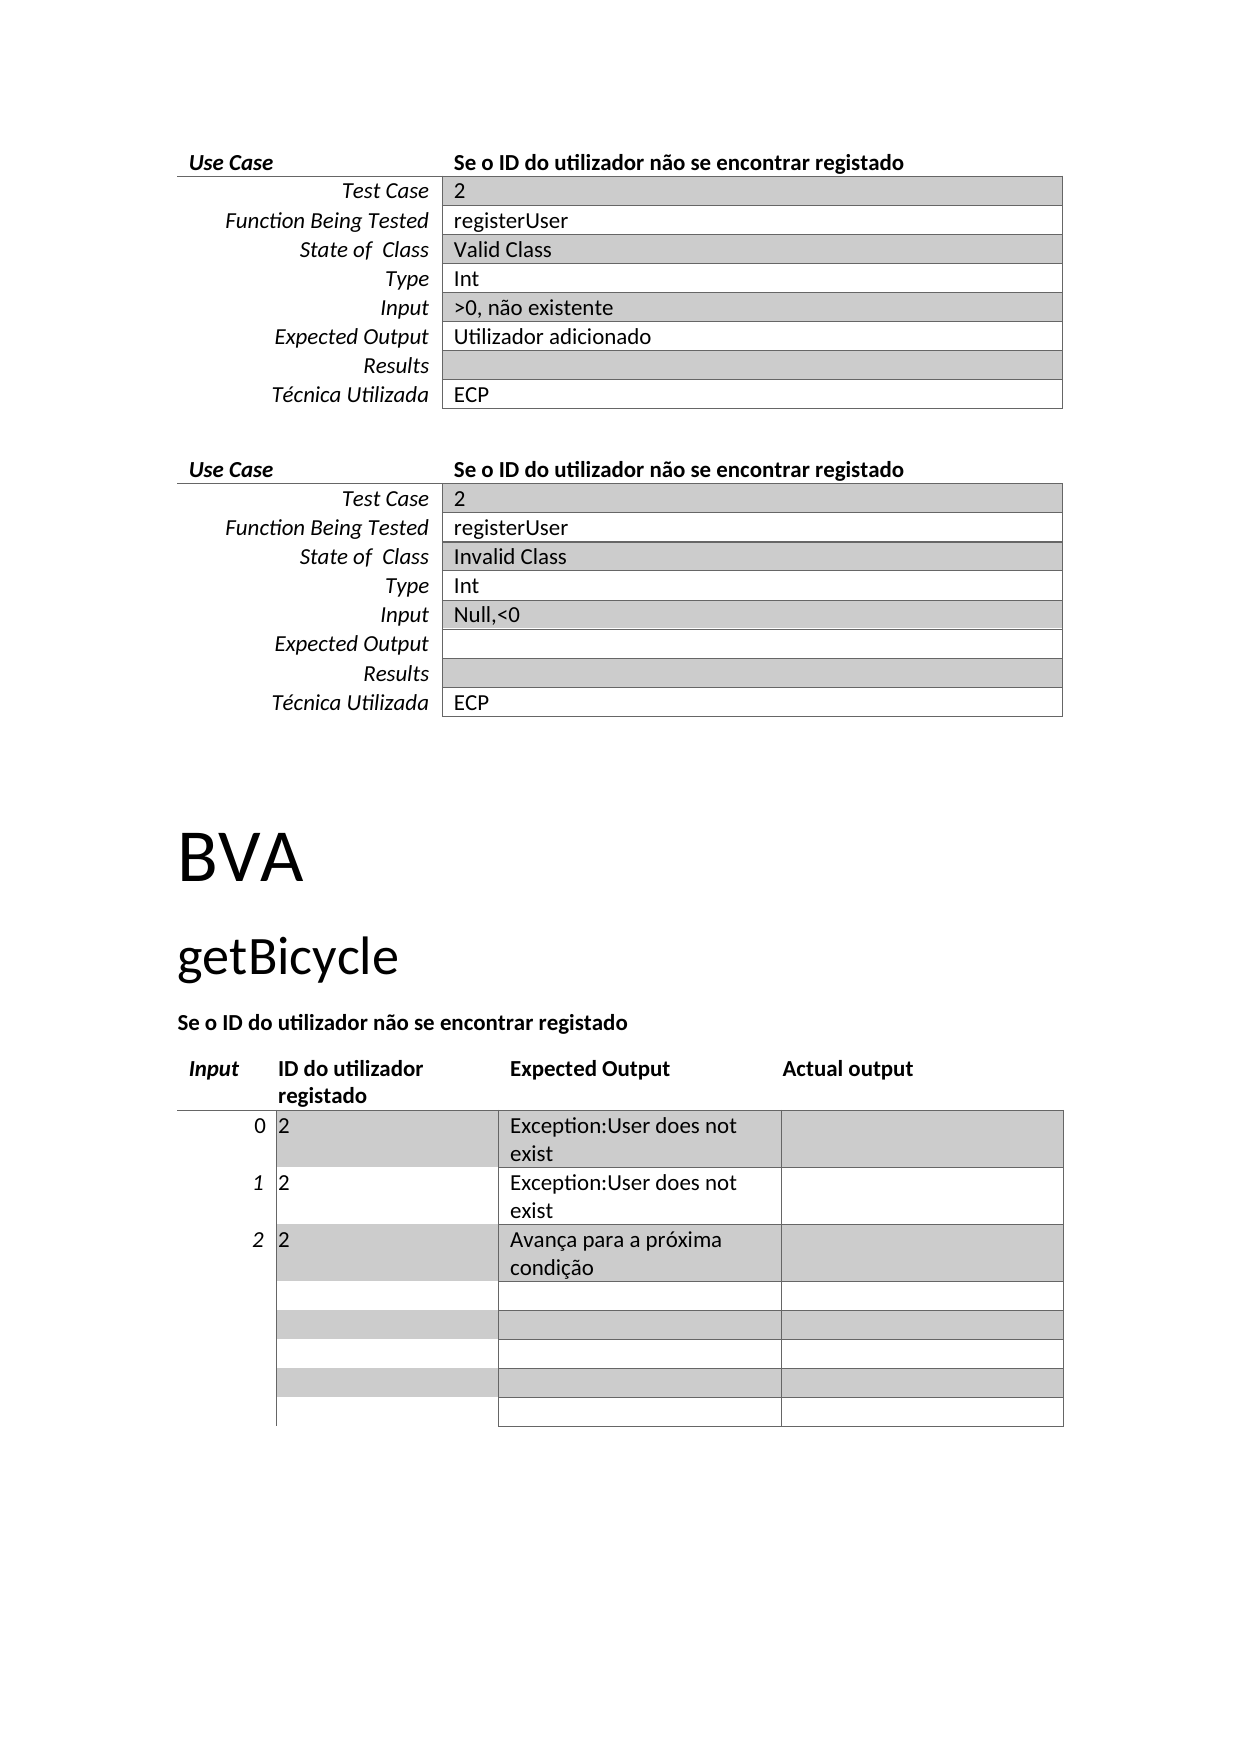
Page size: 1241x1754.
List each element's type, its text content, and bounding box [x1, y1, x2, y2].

table_cell State of Class [177, 234, 442, 263]
table_cell 2 [443, 484, 1062, 512]
table_cell Function Being Tested [177, 205, 442, 234]
table_cell 2 [177, 1224, 276, 1281]
table_cell Expected Output [177, 629, 442, 658]
table_cell Exception:User does not exist [499, 1168, 781, 1224]
table_cell 0 [177, 1111, 276, 1167]
table_cell [782, 1398, 1063, 1426]
table_cell 1 [177, 1167, 276, 1224]
table_cell [782, 1369, 1063, 1397]
table_header Expected Output [499, 1054, 781, 1110]
table_cell ECP [443, 688, 1062, 716]
table_cell Results [177, 350, 442, 379]
table_cell [499, 1282, 781, 1310]
table_cell Exception:User does not exist [499, 1111, 781, 1167]
table_cell Test Case [177, 484, 442, 512]
table_cell Input [177, 600, 442, 628]
text Se o ID do utilizador não se encontrar registado [177, 1008, 1063, 1036]
table_cell [277, 1368, 498, 1397]
table_cell Avança para a próxima condição [499, 1225, 781, 1281]
table_cell [277, 1310, 498, 1339]
table_header Input [177, 1054, 277, 1110]
table_header ID do utilizador registado [277, 1054, 499, 1110]
text getBicycle [177, 922, 1063, 988]
table_cell [782, 1340, 1063, 1368]
table_header Se o ID do utilizador não se encontrar registado [443, 455, 1062, 483]
table_cell [782, 1168, 1063, 1224]
table_cell [782, 1311, 1063, 1339]
table_cell Invalid Class [443, 543, 1062, 570]
table_header Actual output [781, 1054, 1063, 1110]
table_cell [443, 630, 1062, 658]
table_cell State of Class [177, 541, 442, 570]
table_header Use Case [177, 148, 442, 176]
table_cell Results [177, 658, 442, 687]
table_cell Expected Output [177, 321, 442, 350]
table_cell [499, 1398, 781, 1426]
table_cell Null,<0 [443, 601, 1062, 628]
table_cell Input [177, 292, 442, 321]
table_header Se o ID do utilizador não se encontrar registado [443, 148, 1062, 176]
table_cell registerUser [443, 206, 1062, 234]
table_cell Function Being Tested [177, 512, 442, 541]
table_cell [499, 1369, 781, 1397]
table_cell 2 [277, 1224, 498, 1281]
table_cell [177, 1310, 276, 1339]
table_cell ECP [443, 380, 1062, 408]
table_cell [499, 1340, 781, 1368]
table_cell Type [177, 263, 442, 292]
table_header Use Case [177, 455, 442, 483]
table_cell [177, 1368, 276, 1397]
table_cell [277, 1281, 498, 1310]
table_cell [782, 1225, 1063, 1281]
table_cell 2 [277, 1167, 498, 1224]
table_cell [443, 351, 1062, 379]
table_cell Técnica Utilizada [177, 687, 442, 716]
table_cell Valid Class [443, 235, 1062, 263]
table_cell [277, 1397, 498, 1426]
table_cell 2 [277, 1111, 498, 1167]
table_cell Utilizador adicionado [443, 322, 1062, 350]
table_cell 2 [443, 177, 1062, 205]
table_cell [277, 1339, 498, 1368]
table_cell [782, 1282, 1063, 1310]
table_cell [443, 659, 1062, 687]
table_cell registerUser [443, 513, 1062, 541]
table_cell Int [443, 571, 1062, 599]
table_cell >0, não existente [443, 293, 1062, 321]
table_cell [177, 1397, 276, 1426]
table_cell Int [443, 264, 1062, 292]
table_cell Técnica Utilizada [177, 379, 442, 408]
table_cell Type [177, 570, 442, 599]
table_cell [177, 1339, 276, 1368]
table_cell [177, 1281, 276, 1310]
table_cell [782, 1111, 1063, 1167]
table_cell [499, 1311, 781, 1339]
table_cell Test Case [177, 177, 442, 205]
text BVA [177, 809, 1063, 900]
